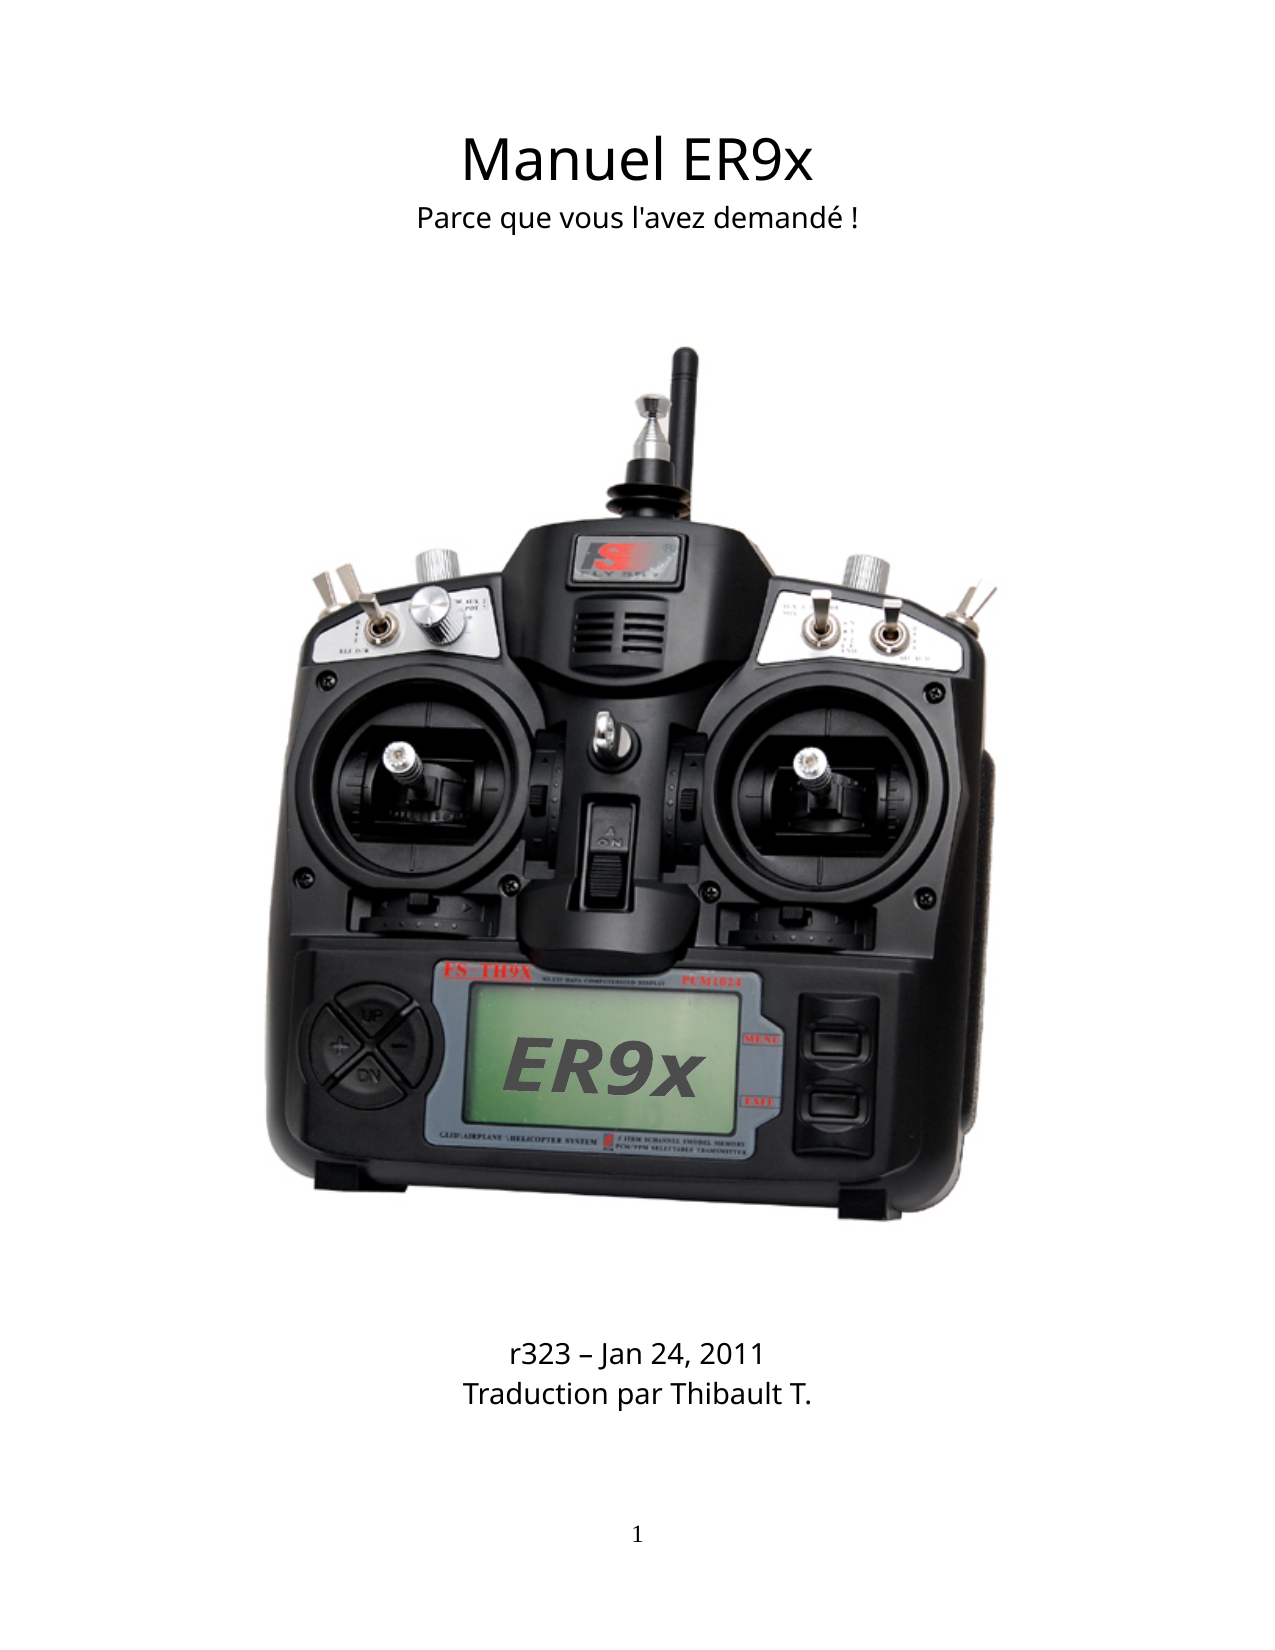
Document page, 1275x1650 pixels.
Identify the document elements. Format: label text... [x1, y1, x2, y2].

text r323 – Jan 24, 2011 [118, 1333, 1157, 1373]
text Parce que vous l'avez demandé ! [118, 198, 1157, 237]
picture [168, 316, 1107, 1255]
text Manuel ER9x [118, 118, 1157, 198]
text Traduction par Thibault T. [118, 1373, 1157, 1413]
